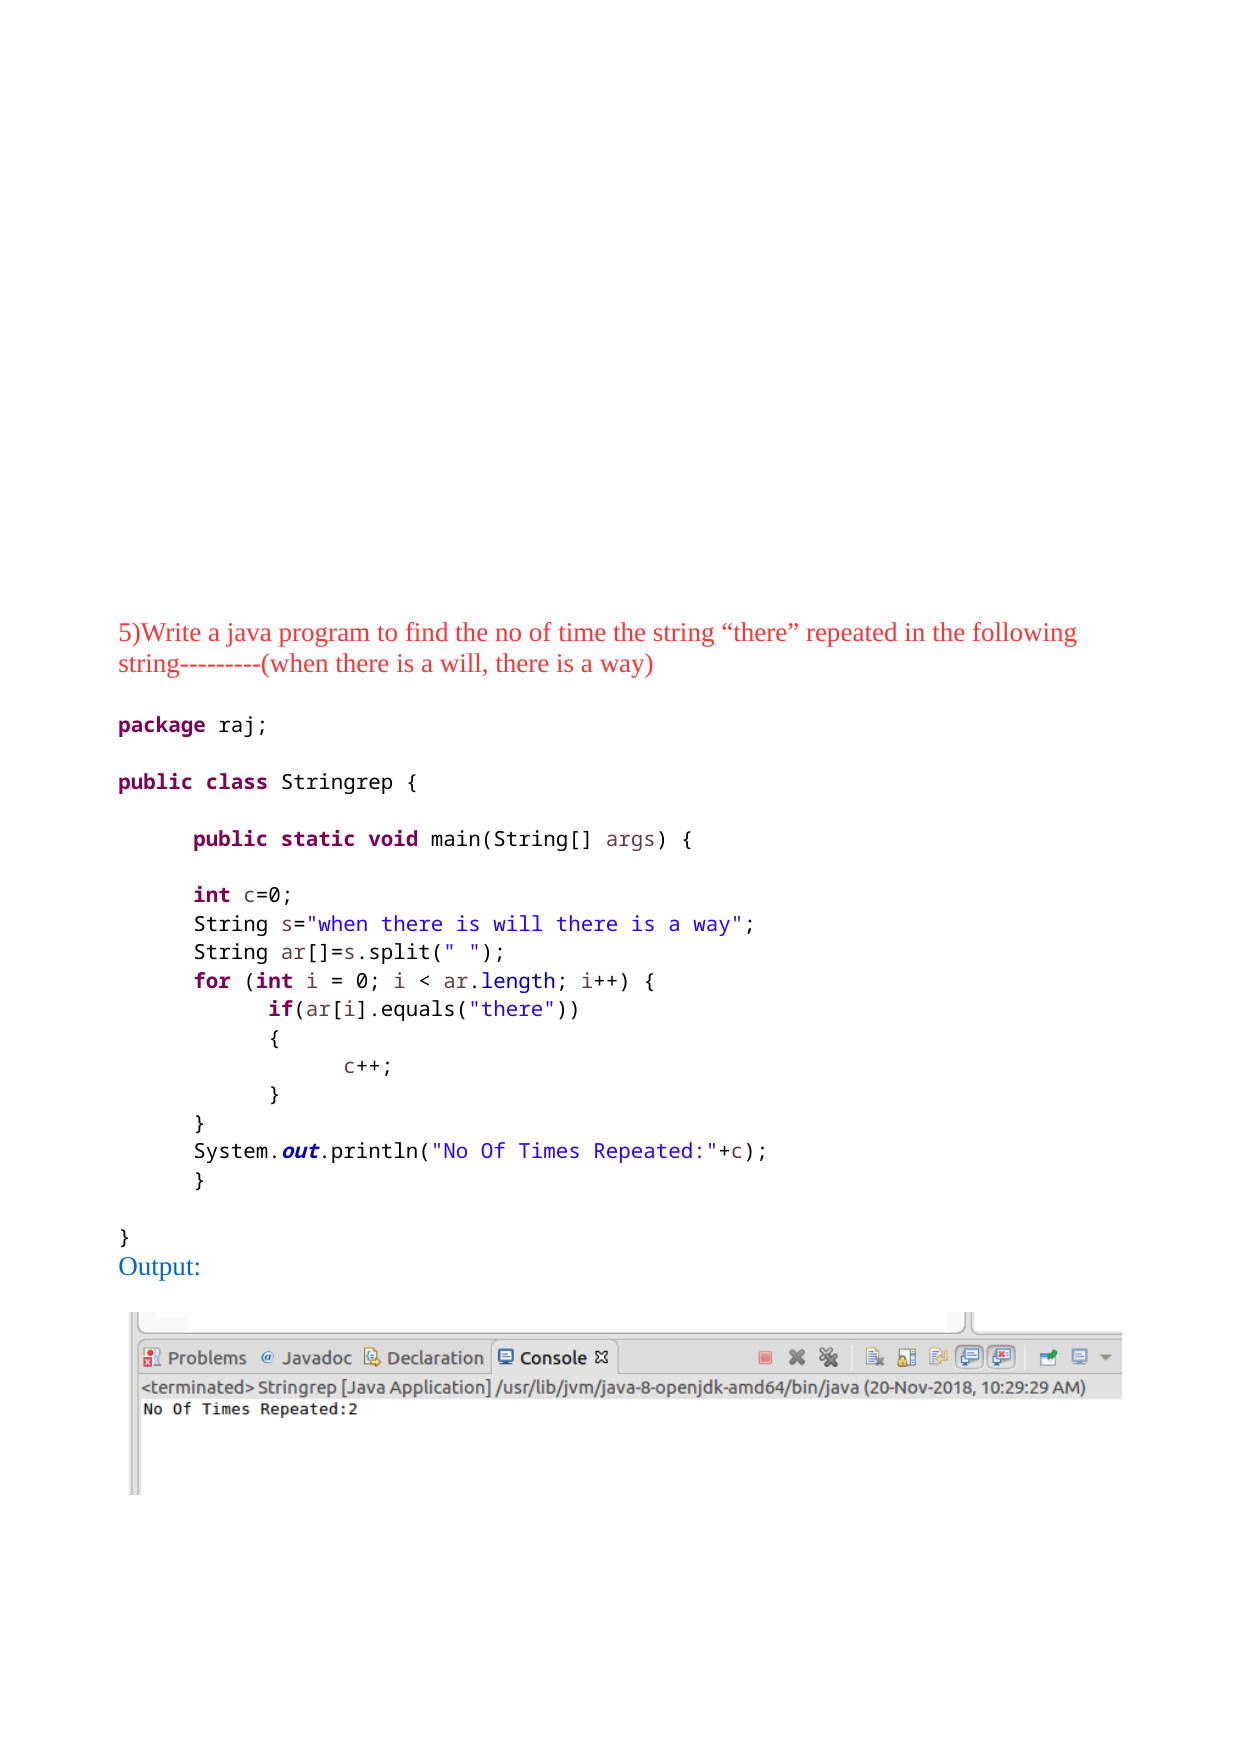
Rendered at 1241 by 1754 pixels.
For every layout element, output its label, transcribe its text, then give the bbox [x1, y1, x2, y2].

picture [118, 1312, 1123, 1495]
text if(ar[i].equals("there")) [118, 994, 1122, 1023]
text } [118, 1222, 1122, 1250]
text int c=0; [118, 881, 1122, 909]
text } [118, 1079, 1122, 1108]
text 5)Write a java program to find the no of time the string “there” repeated in the following string---------(when there is a will, there is a way) [118, 616, 1122, 679]
text } [118, 1108, 1122, 1136]
text System.out.println("No Of Times Repeated:"+c); [118, 1136, 1122, 1165]
text String ar[]=s.split(" "); [118, 937, 1122, 966]
text package raj; [118, 710, 1122, 738]
text public class Stringrep { [118, 767, 1122, 795]
text public static void main(String[] args) { [118, 824, 1122, 852]
text for (int i = 0; i < ar.length; i++) { [118, 966, 1122, 994]
text c++; [118, 1051, 1122, 1079]
text Output: [118, 1250, 1122, 1281]
text { [118, 1023, 1122, 1051]
text } [118, 1165, 1122, 1193]
text String s="when there is will there is a way"; [118, 909, 1122, 937]
